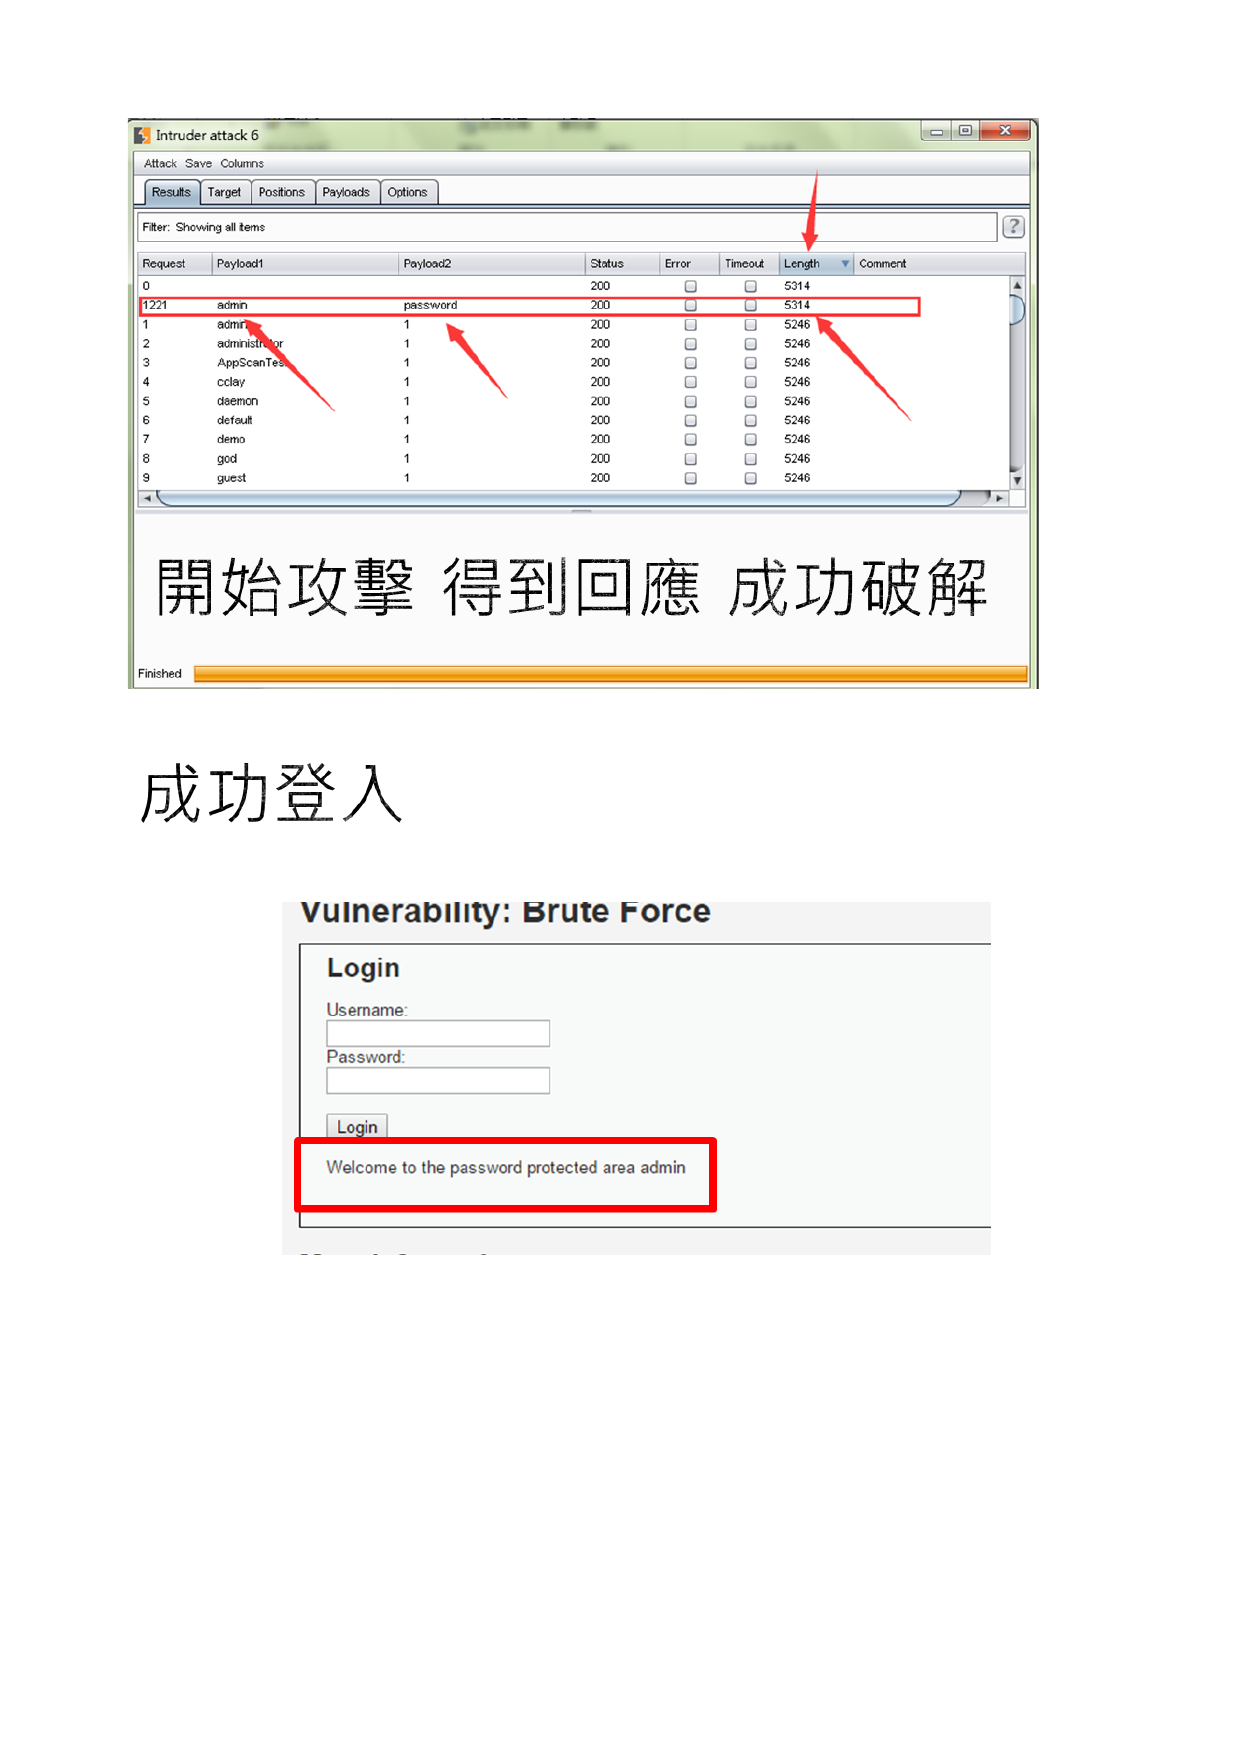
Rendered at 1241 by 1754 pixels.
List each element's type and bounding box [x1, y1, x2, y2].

picture [127, 118, 1113, 689]
picture [127, 719, 1113, 1255]
